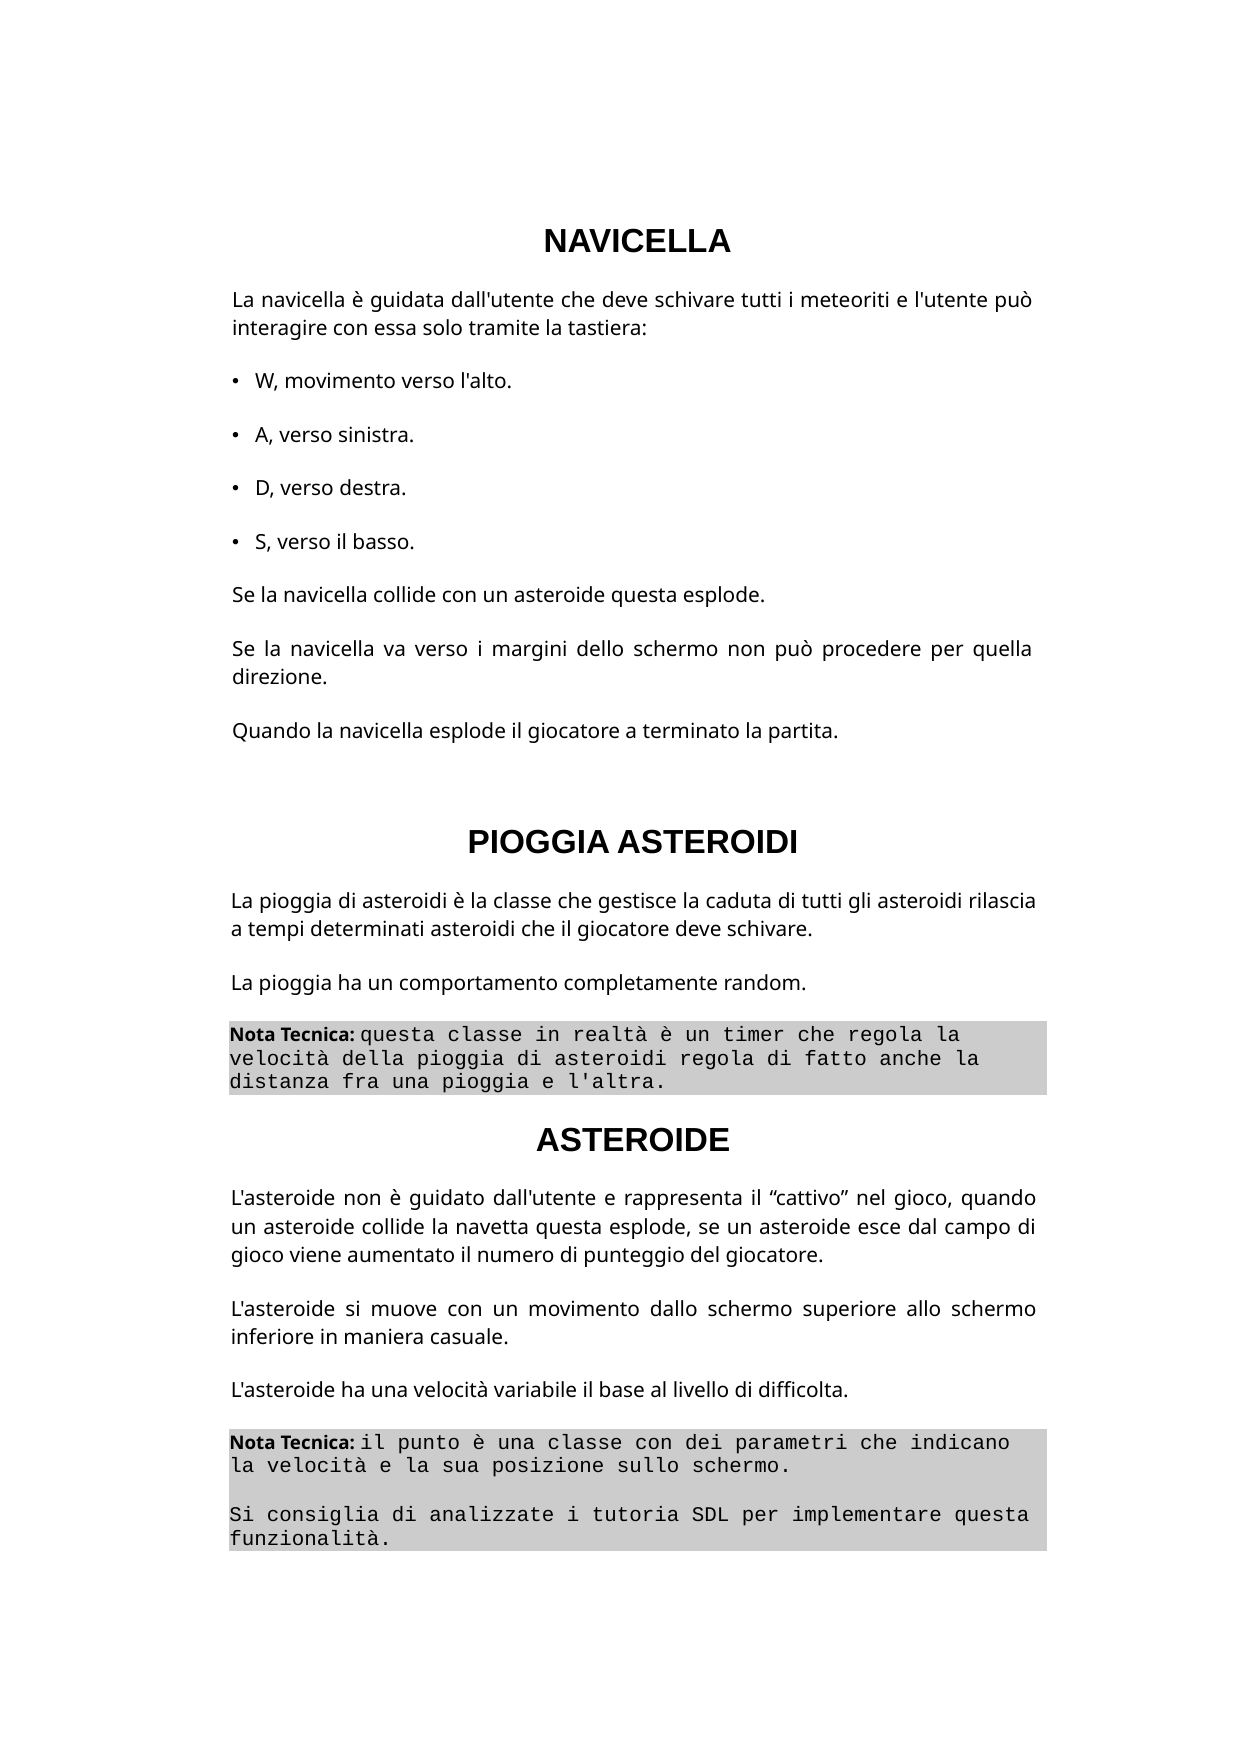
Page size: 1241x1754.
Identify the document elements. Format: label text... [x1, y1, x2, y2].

text La pioggia ha un comportamento completamente random. [231, 968, 1038, 996]
text Nota Tecnica: questa classe in realtà è un timer che regola la velocità della pioggia di asteroidi regola di fatto anche la distanza fra una pioggia e l'altra. [229, 1021, 1047, 1095]
text Nota Tecnica: il punto è una classe con dei parametri che indicano la velocità e la sua posizione sullo schermo. [229, 1429, 1047, 1479]
text L'asteroide ha una velocità variabile il base al livello di difficolta. [231, 1376, 1038, 1404]
text Se la navicella collide con un asteroide questa esplode. [232, 580, 1034, 609]
text L'asteroide si muove con un movimento dallo schermo superiore allo schermo inferiore in maniera casuale. [231, 1294, 1038, 1351]
text La pioggia di asteroidi è la classe che gestisce la caduta di tutti gli asteroidi rilascia a tempi determinati asteroidi che il giocatore deve schivare. [231, 886, 1038, 943]
text Si consiglia di analizzate i tutoria SDL per implementare questa funzionalità. [229, 1504, 1047, 1551]
list D, verso destra. [232, 473, 1034, 502]
subtitle NAVICELLA [180, 221, 1095, 260]
text PIOGGIA ASTEROIDI [232, 823, 1034, 861]
list W, movimento verso l'alto. [232, 367, 1034, 395]
text Se la navicella va verso i margini dello schermo non può procedere per quella direzione. [232, 634, 1034, 691]
list S, verso il basso. [232, 527, 1034, 555]
text La navicella è guidata dall'utente che deve schivare tutti i meteoriti e l'utente può interagire con essa solo tramite la tastiera: [232, 285, 1034, 342]
text Quando la navicella esplode il giocatore a terminato la partita. [232, 716, 1034, 744]
text ASTEROIDE [232, 1120, 1034, 1158]
list A, verso sinistra. [232, 420, 1034, 448]
text L'asteroide non è guidato dall'utente e rappresenta il “cattivo” nel gioco, quando un asteroide collide la navetta questa esplode, se un asteroide esce dal campo di gioco viene aumentato il numero di punteggio del giocatore. [231, 1183, 1038, 1269]
